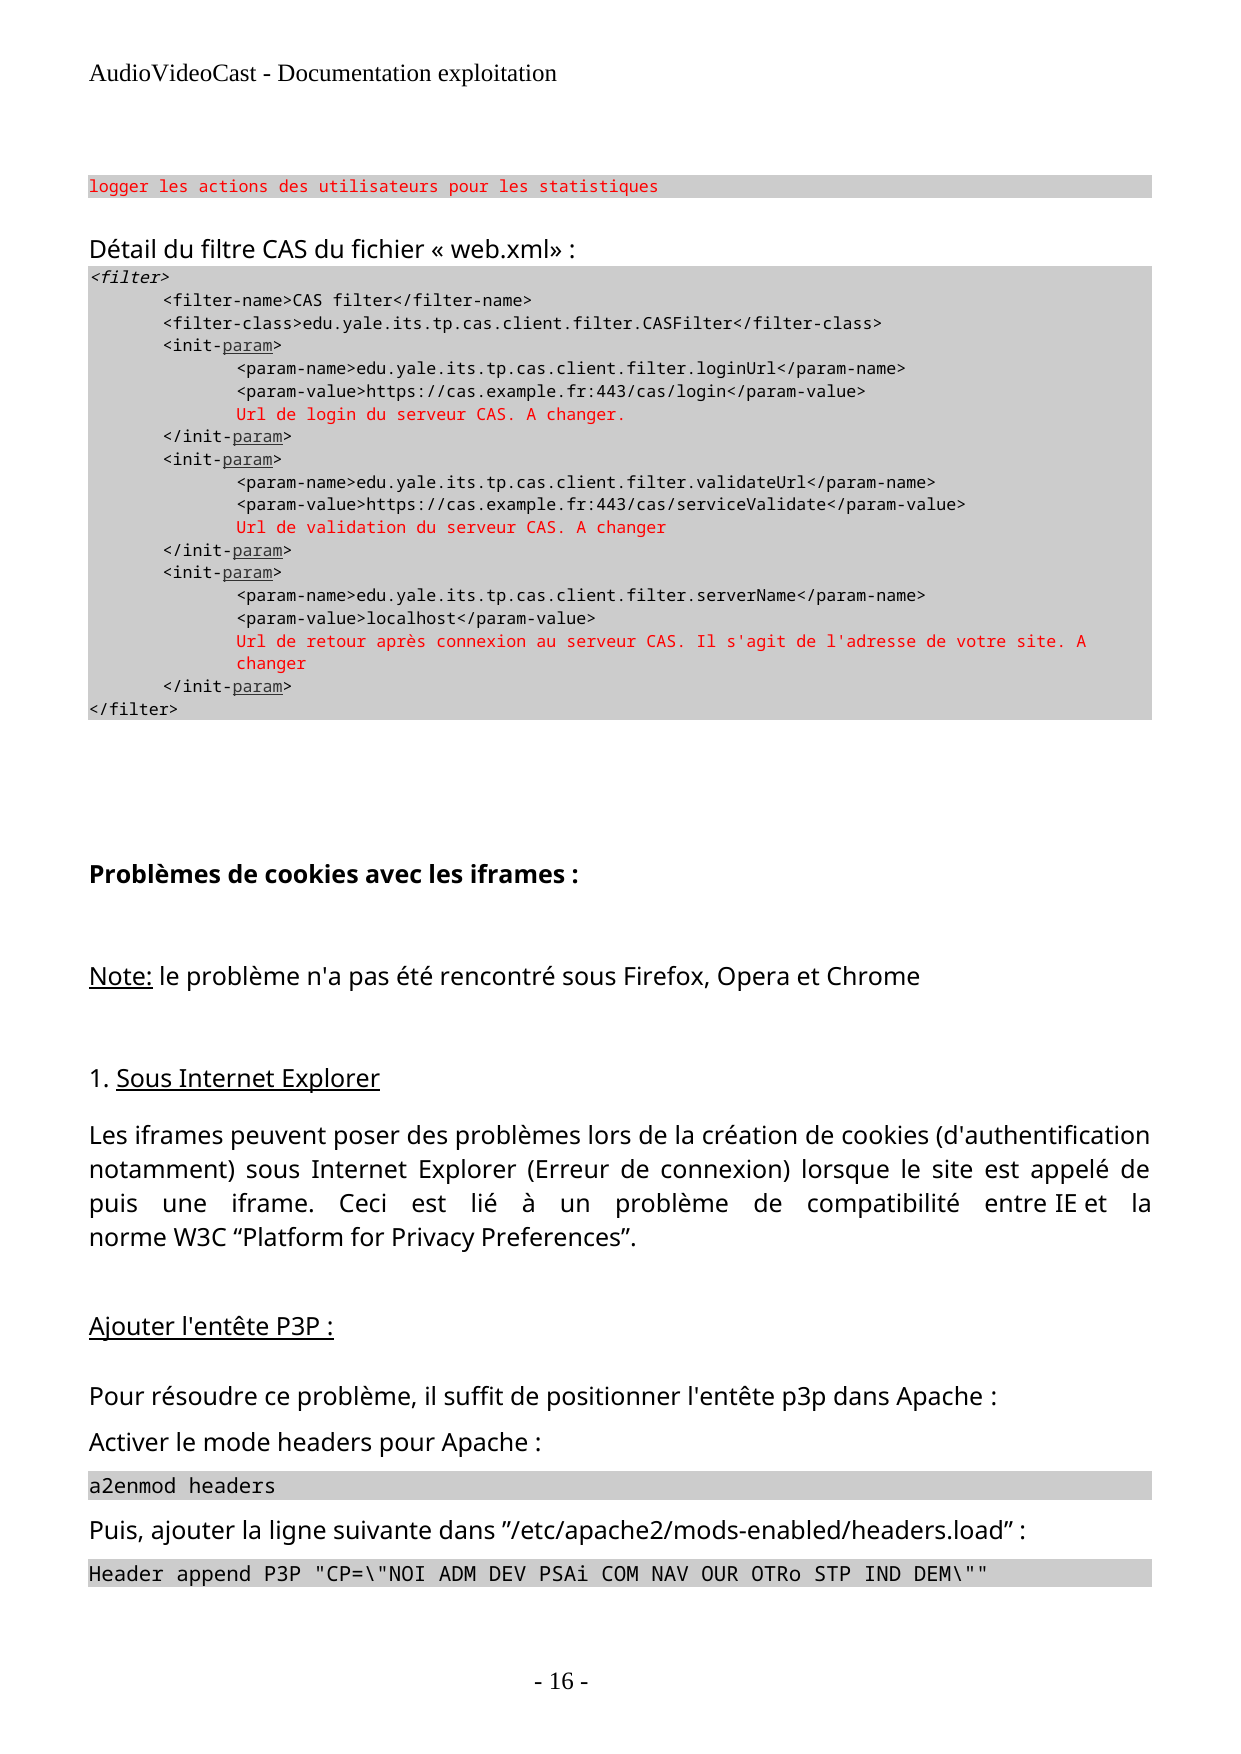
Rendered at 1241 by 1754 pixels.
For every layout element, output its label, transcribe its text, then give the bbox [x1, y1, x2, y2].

text Url de retour après connexion au serveur CAS. Il s'agit de l'adresse de votre site. A changer [88, 629, 1152, 674]
text Activer le mode headers pour Apache : [88, 1425, 1152, 1459]
text </filter> [88, 697, 1152, 720]
text Url de validation du serveur CAS. A changer [88, 516, 1152, 538]
text <init-param> [88, 334, 1152, 357]
text Note: le problème n'a pas été rencontré sous Firefox, Opera et Chrome [88, 958, 1152, 992]
text <init-param> [88, 561, 1152, 584]
text <filter> [88, 266, 1152, 288]
text Url de login du serveur CAS. A changer. [88, 402, 1152, 425]
text </init-param> [88, 425, 1152, 447]
text </init-param> [88, 674, 1152, 697]
text Les iframes peuvent poser des problèmes lors de la création de cookies (d'authentification notamment) sous Internet Explorer (Erreur de connexion) lorsque le site est appelé de puis une iframe. Ceci est lié à un problème de compatibilité entre IE et la norme W3C “Platform for Privacy Preferences”. [88, 1117, 1152, 1254]
text a2enmod headers [88, 1471, 1152, 1500]
text <param-name>edu.yale.its.tp.cas.client.filter.serverName</param-name> [88, 584, 1152, 606]
text <init-param> [88, 447, 1152, 470]
text Détail du filtre CAS du fichier « web.xml» : [88, 232, 1152, 266]
text Header append P3P "CP=\"NOI ADM DEV PSAi COM NAV OUR OTRo STP IND DEM\"" [88, 1559, 1152, 1587]
text Pour résoudre ce problème, il suffit de positionner l'entête p3p dans Apache : [88, 1378, 1152, 1412]
text <filter-class>edu.yale.its.tp.cas.client.filter.CASFilter</filter-class> [88, 311, 1152, 334]
text Puis, ajouter la ligne suivante dans ”/etc/apache2/mods-enabled/headers.load” : [88, 1512, 1152, 1546]
text <filter-name>CAS filter</filter-name> [88, 288, 1152, 311]
text Problèmes de cookies avec les iframes : [88, 856, 1152, 890]
text Ajouter l'entête P3P : [88, 1309, 1152, 1343]
text <param-value>https://cas.example.fr:443/cas/login</param-value> [88, 379, 1152, 402]
text <param-value>https://cas.example.fr:443/cas/serviceValidate</param-value> [88, 493, 1152, 516]
text <param-value>localhost</param-value> [88, 606, 1152, 629]
text logger les actions des utilisateurs pour les statistiques [88, 175, 1152, 198]
text </init-param> [88, 538, 1152, 561]
text <param-name>edu.yale.its.tp.cas.client.filter.loginUrl</param-name> [88, 357, 1152, 379]
text 1. Sous Internet Explorer [88, 1061, 1152, 1095]
text <param-name>edu.yale.its.tp.cas.client.filter.validateUrl</param-name> [88, 470, 1152, 493]
